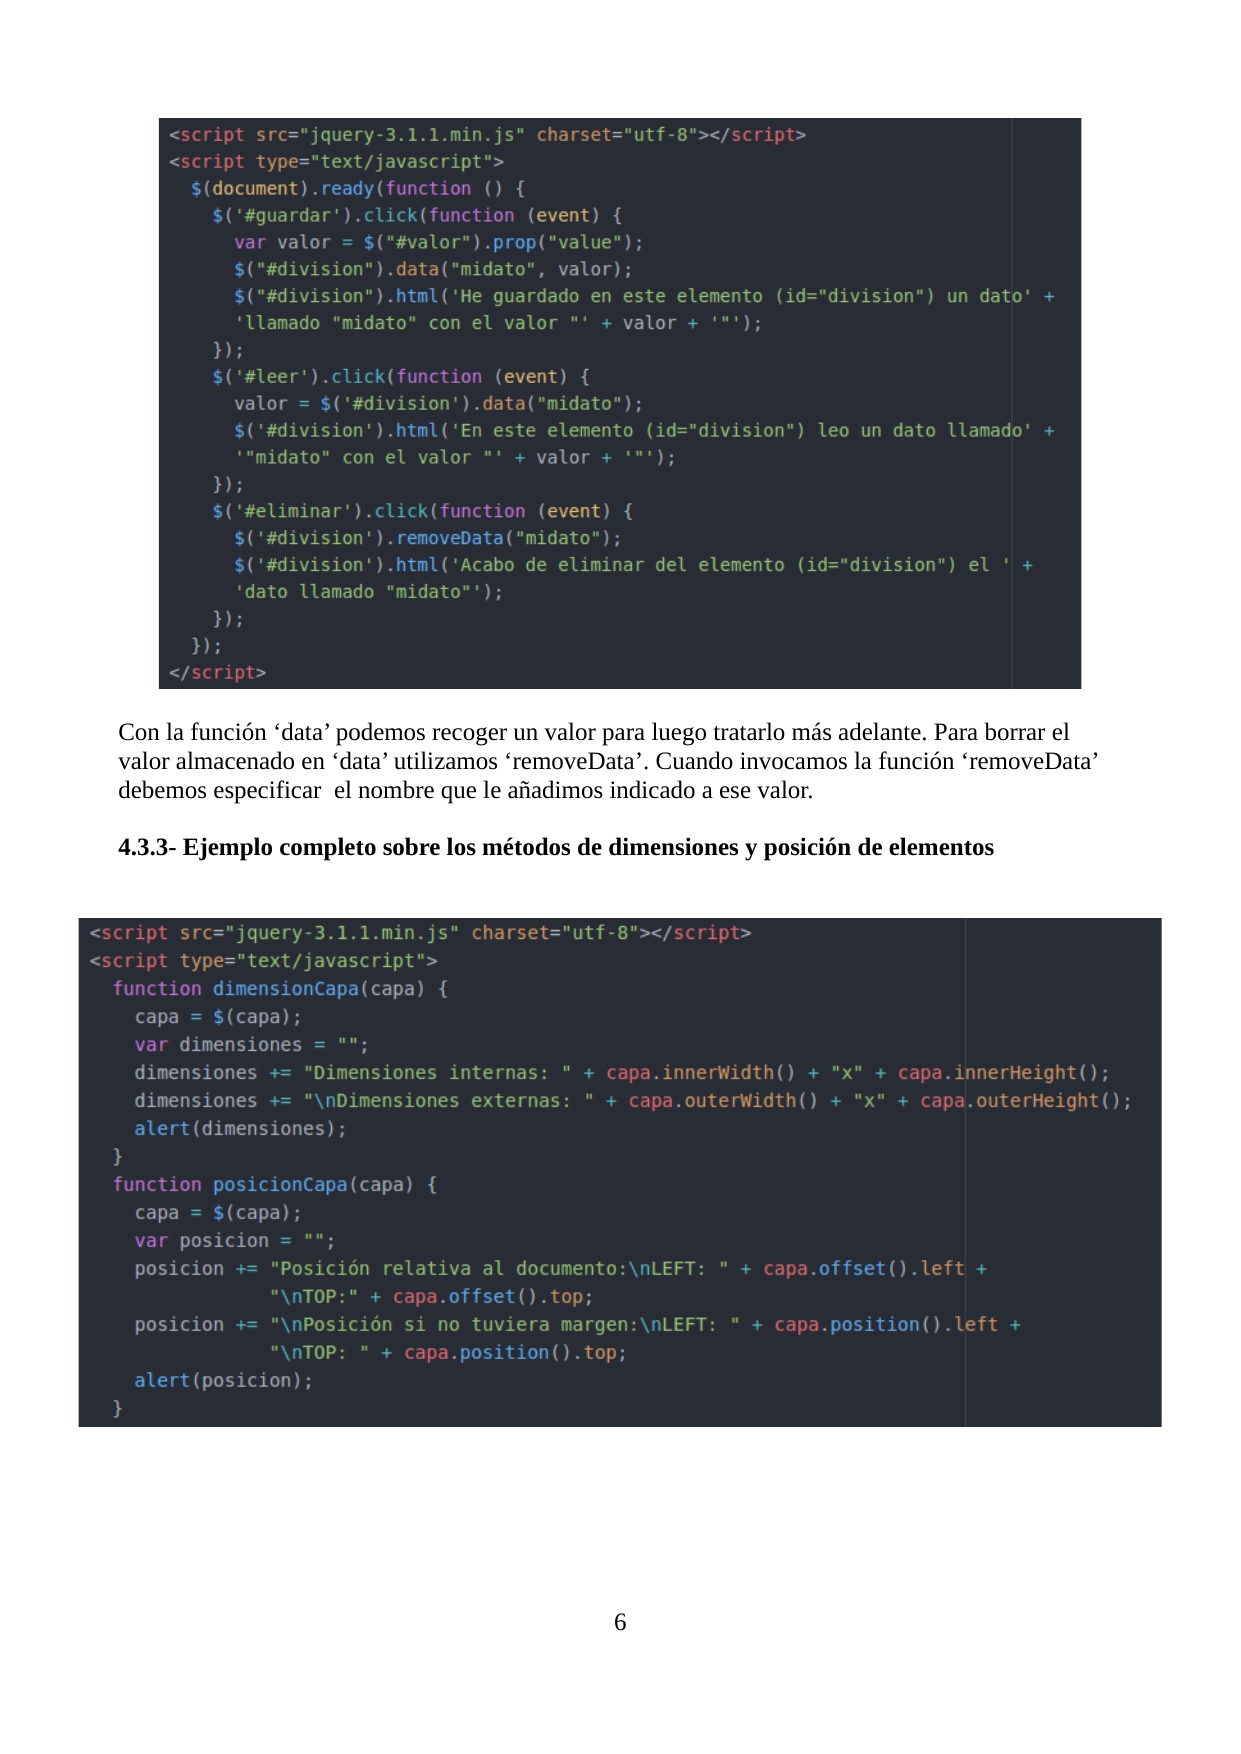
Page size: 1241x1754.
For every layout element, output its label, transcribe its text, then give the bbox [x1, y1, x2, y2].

text 4.3.3- Ejemplo completo sobre los métodos de dimensiones y posición de elementos [118, 832, 1122, 861]
text Con la función ‘data’ podemos recoger un valor para luego tratarlo más adelante. Para borrar el valor almacenado en ‘data’ utilizamos ‘removeData’. Cuando invocamos la función ‘removeData’ debemos especificar el nombre que le añadimos indicado a ese valor. [118, 717, 1122, 804]
picture [78, 918, 1162, 1427]
picture [158, 118, 1082, 689]
